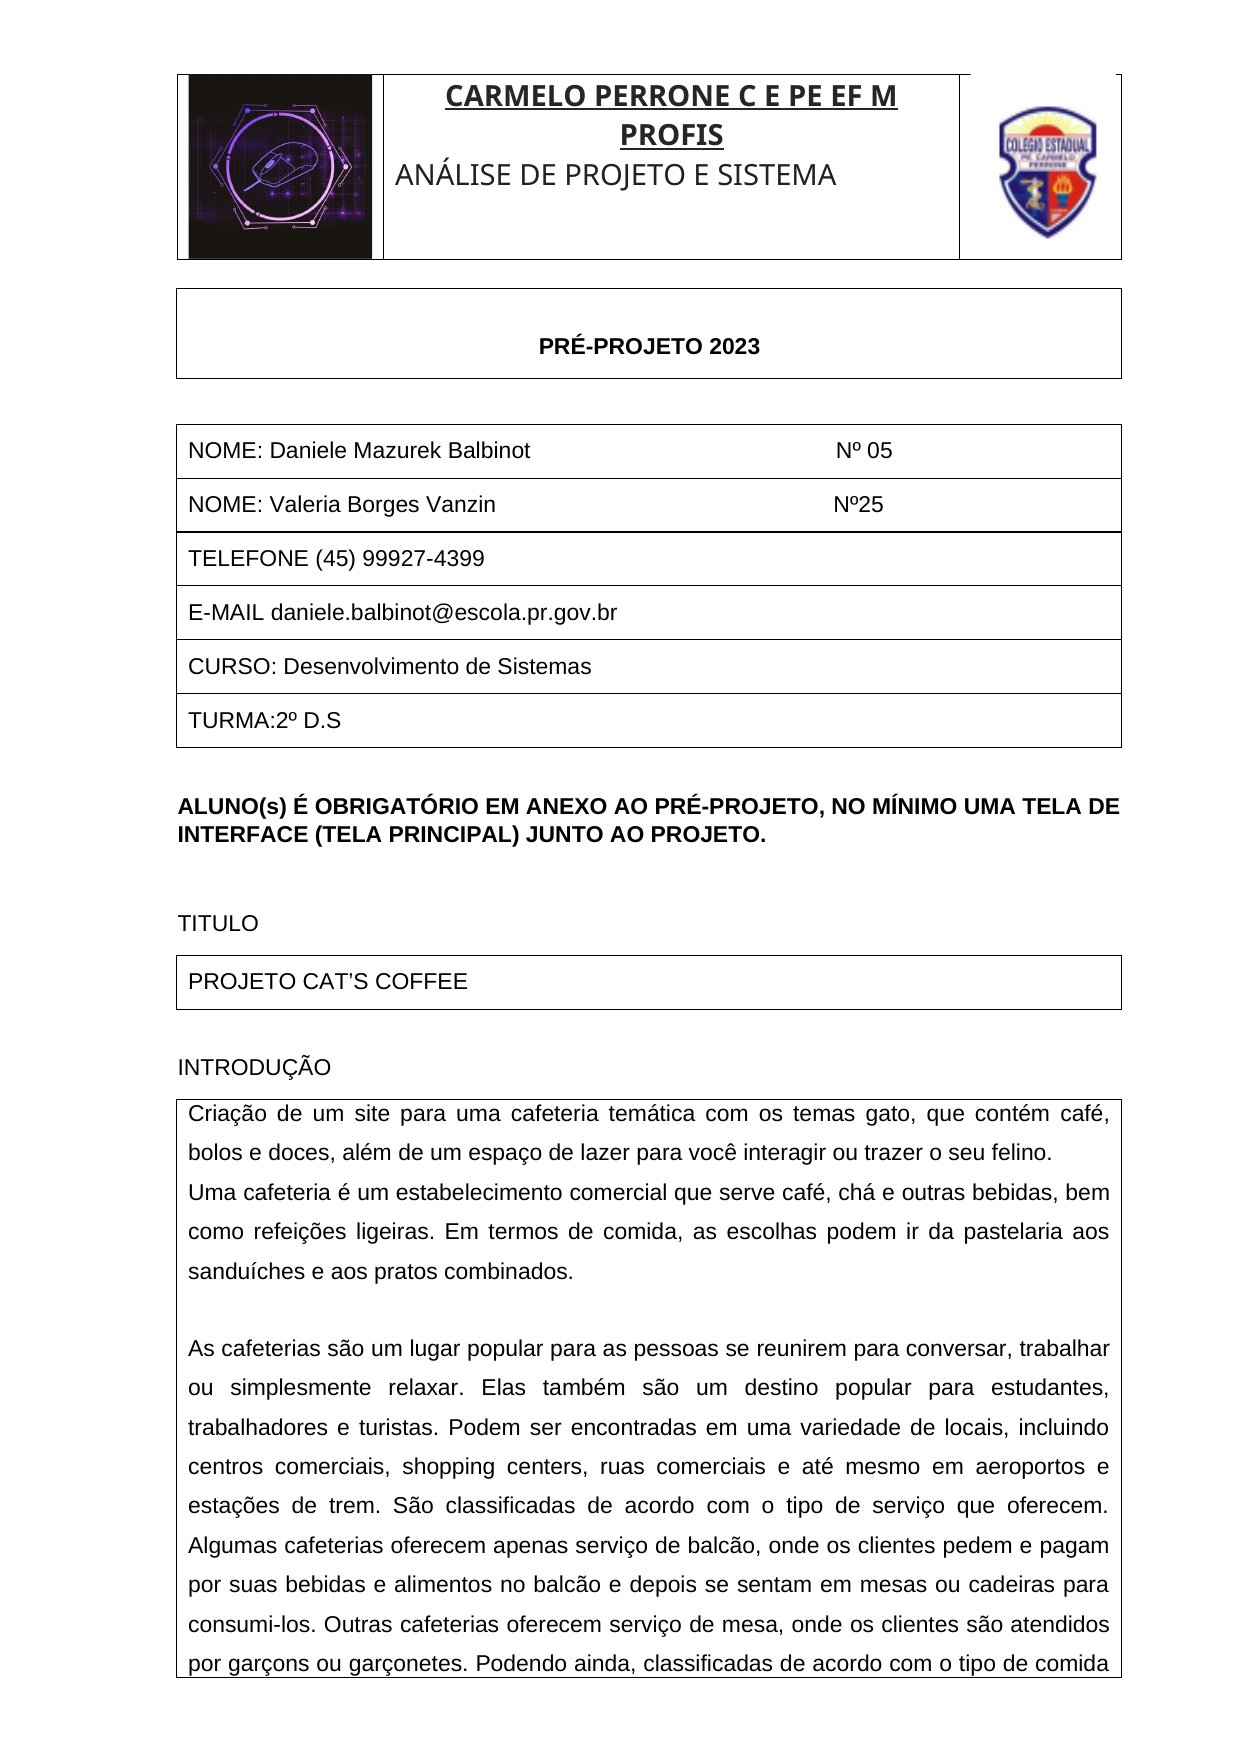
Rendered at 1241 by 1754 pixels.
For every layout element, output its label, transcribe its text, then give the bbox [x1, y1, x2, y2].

table_header PROJETO CAT’S COFFEE [177, 956, 1121, 1008]
table_cell TURMA:2º D.S [177, 694, 1121, 747]
text ALUNO(s) É OBRIGATÓRIO EM ANEXO AO PRÉ-PROJETO, NO MÍNIMO UMA TELA DE INTERFACE (TELA PRINCIPAL) JUNTO AO PROJETO. [177, 793, 1122, 847]
table_header PRÉ-PROJETO 2023 [177, 289, 1121, 378]
table_header Criação de um site para uma cafeteria temática com os temas gato, que contém café, bolos e doces, além de um espaço de lazer para você interagir ou trazer o seu felino. Uma cafeteria é um estabelecimento comercial que serve café, chá e outras bebidas, bem como refeições ligeiras. Em termos de comida, as escolhas podem ir da pastelaria aos sanduíches e aos pratos combinados. As cafeterias são um lugar popular para as pessoas se reunirem para conversar, trabalhar ou simplesmente relaxar. Elas também são um destino popular para estudantes, trabalhadores e turistas. Podem ser encontradas em uma variedade de locais, incluindo centros comerciais, shopping centers, ruas comerciais e até mesmo em aeroportos e estações de trem. São classificadas de acordo com o tipo de serviço que oferecem. Algumas cafeterias oferecem apenas serviço de balcão, onde os clientes pedem e pagam por suas bebidas e alimentos no balcão e depois se sentam em mesas ou cadeiras para consumi-los. Outras cafeterias oferecem serviço de mesa, onde os clientes são atendidos por garçons ou garçonetes. Podendo ainda, classificadas de acordo com o tipo de comida [177, 1100, 1121, 1677]
table_cell CURSO: Desenvolvimento de Sistemas [177, 640, 1121, 693]
text INTRODUÇÃO [177, 1054, 1122, 1080]
table_cell E-MAIL daniele.balbinot@escola.pr.gov.br [177, 586, 1121, 639]
text TITULO [177, 910, 1122, 936]
table_cell NOME: Valeria Borges Vanzin Nº25 [177, 479, 1121, 531]
table_cell TELEFONE (45) 99927-4399 [177, 533, 1121, 585]
table_header NOME: Daniele Mazurek Balbinot Nº 05 [177, 425, 1121, 477]
